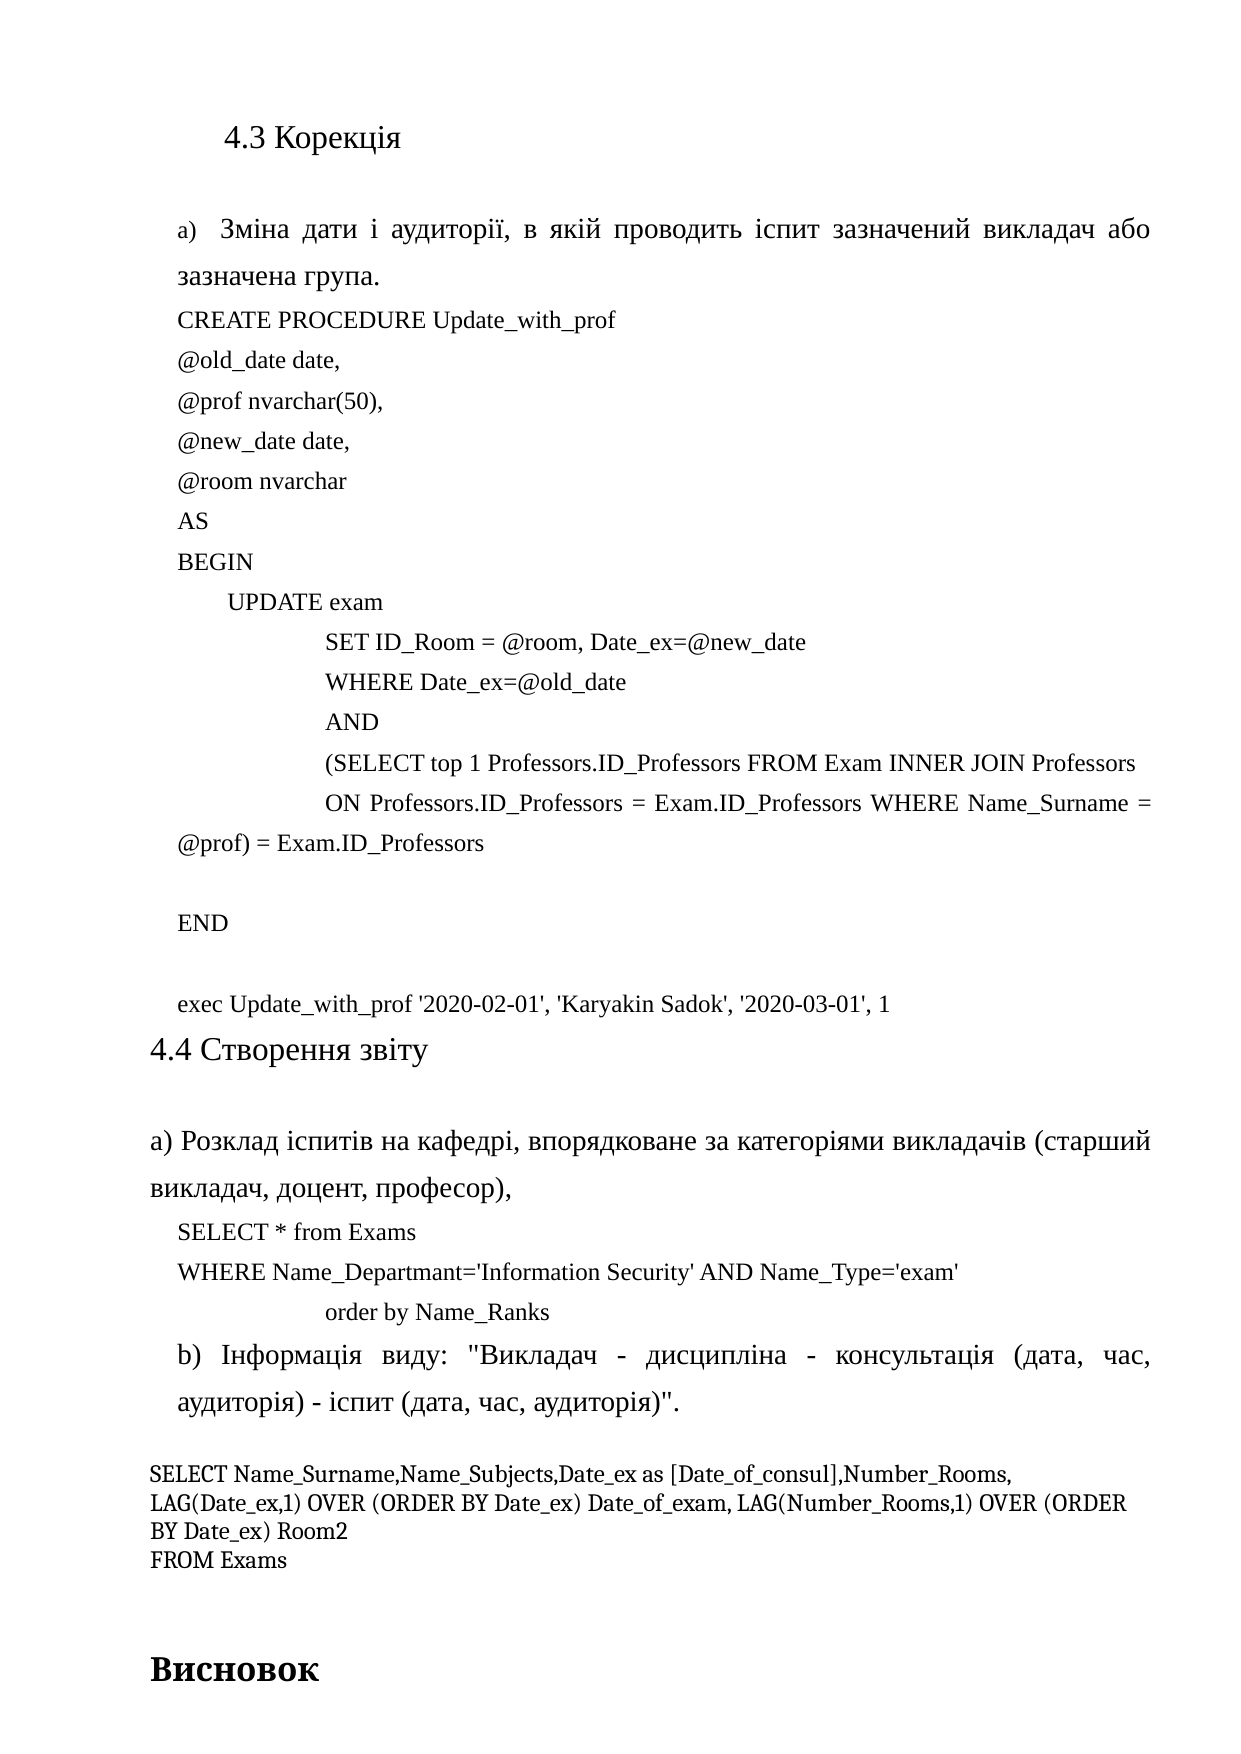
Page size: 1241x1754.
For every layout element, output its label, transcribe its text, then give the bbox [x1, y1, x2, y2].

text LAG(Date_ex,1) OVER (ORDER BY Date_ex) Date_of_exam, LAG(Number_Rooms,1) OVER (ORDER BY Date_ex) Room2 [150, 1488, 1152, 1546]
text SET ID_Room = @room, Date_ex=@new_date [177, 627, 1152, 656]
text (SELECT top 1 Professors.ID_Professors FROM Exam INNER JOIN Professors [177, 748, 1152, 776]
text b) Інформація виду: "Викладач - дисципліна - консультація (дата, час, аудиторія) - іспит (дата, час, аудиторія)". [177, 1337, 1152, 1418]
text 4.4 Створення звіту [150, 1029, 1152, 1067]
text AND [177, 707, 1152, 736]
text а) Зміна дати і аудиторії, в якій проводить іспит зазначений викладач або зазначена група. [177, 212, 1152, 292]
text CREATE PROCEDURE Update_with_prof [177, 305, 1152, 334]
text FROM Exams [150, 1546, 1152, 1575]
text order by Name_Ranks [177, 1297, 1152, 1326]
text BEGIN [177, 547, 1152, 575]
text WHERE Name_Departmant='Information Security' AND Name_Type='exam' [177, 1257, 1152, 1286]
text @new_date date, [177, 426, 1152, 455]
text END [177, 908, 1152, 937]
text 4.3 Корекція [150, 118, 1152, 156]
text AS [177, 506, 1152, 535]
text Висновок [150, 1651, 1152, 1690]
text @old_date date, [177, 346, 1152, 374]
text SELECT * from Exams [177, 1217, 1152, 1245]
text UPDATE exam [177, 587, 1152, 616]
text ON Professors.ID_Professors = Exam.ID_Professors WHERE Name_Surname = @prof) = Exam.ID_Professors [177, 788, 1152, 857]
text @room nvarchar [177, 466, 1152, 495]
text @prof nvarchar(50), [177, 386, 1152, 414]
text SELECT Name_Surname,Name_Subjects,Date_ex as [Date_of_consul],Number_Rooms, [150, 1460, 1152, 1488]
text a) Розклад іспитів на кафедрі, впорядковане за категоріями викладачів (старший викладач, доцент, професор), [150, 1123, 1152, 1203]
text exec Update_with_prof '2020-02-01', 'Karyakin Sadok', '2020-03-01', 1 [177, 989, 1152, 1018]
text WHERE Date_ex=@old_date [177, 667, 1152, 696]
